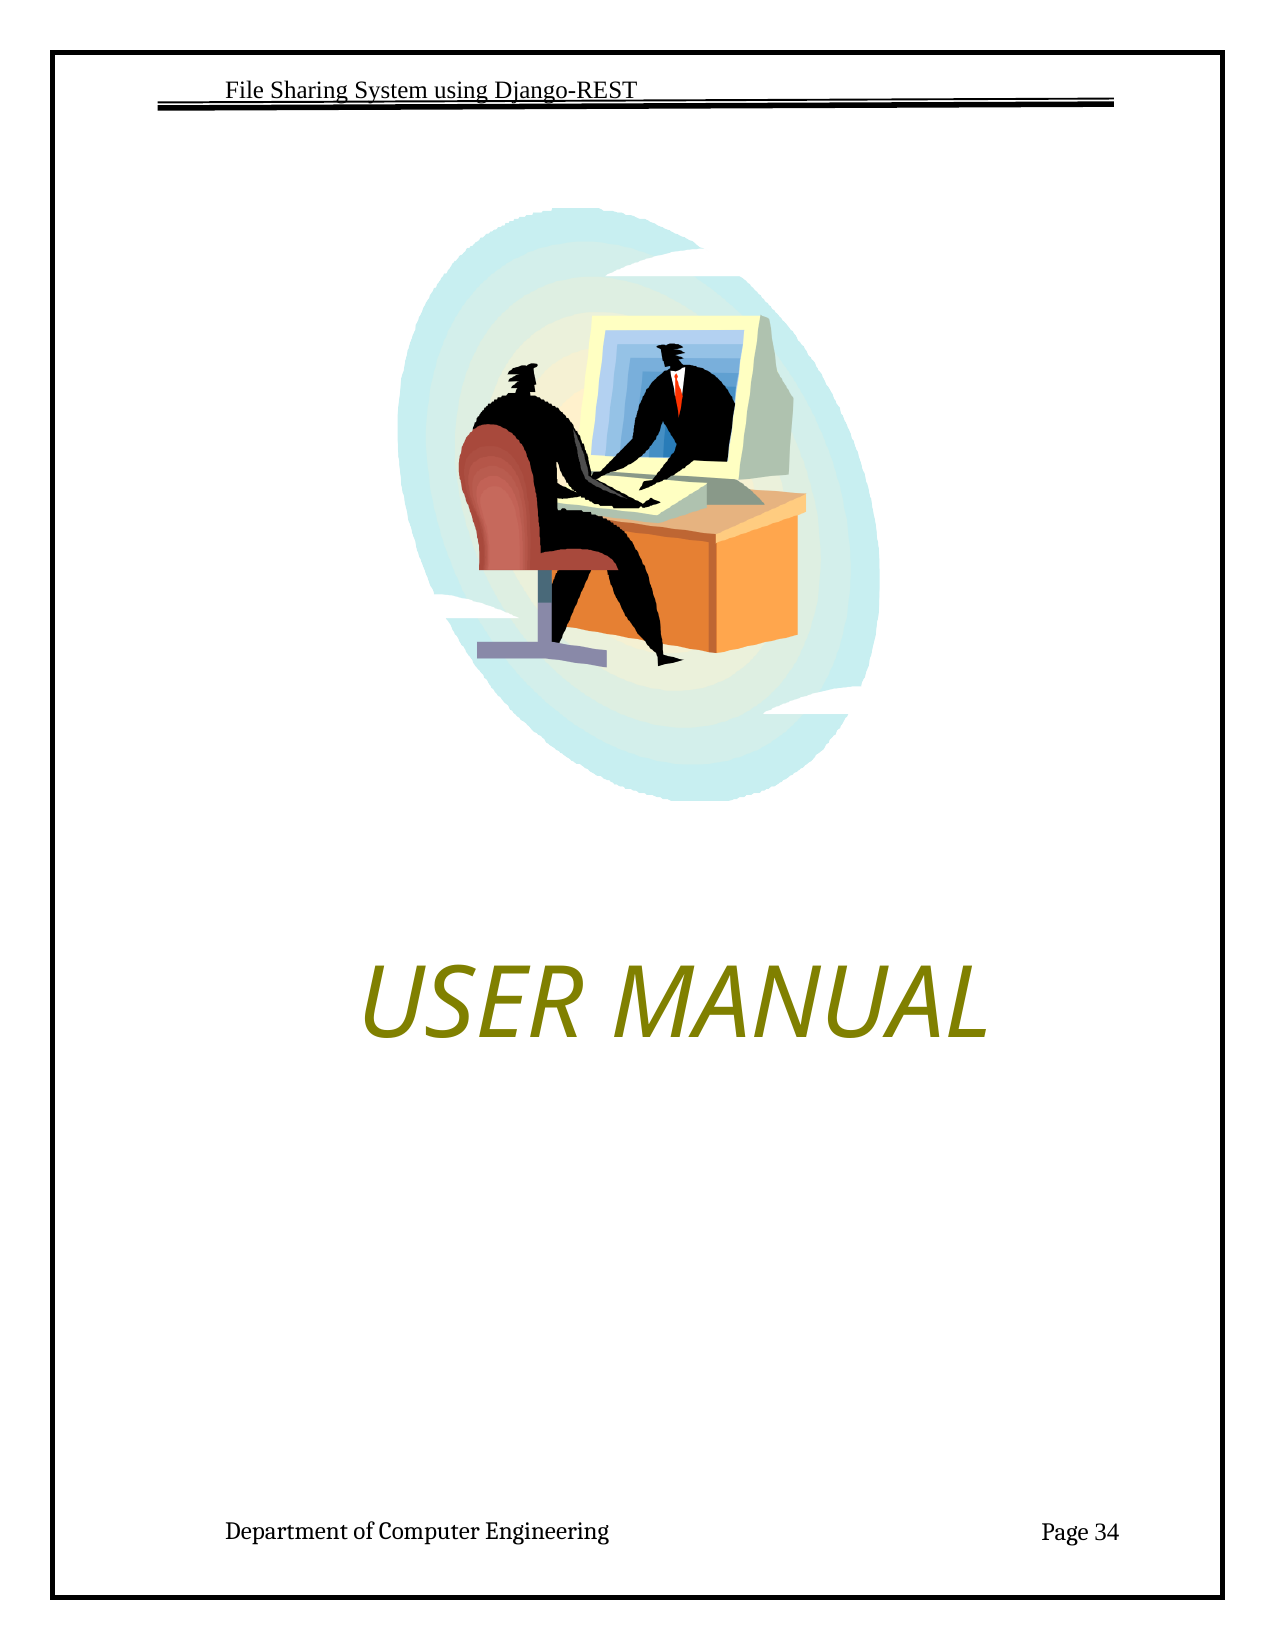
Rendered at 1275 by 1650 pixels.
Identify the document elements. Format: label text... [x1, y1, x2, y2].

picture [397, 208, 880, 801]
text File Sharing System using Django-REST [225, 75, 1148, 104]
subtitle USER MANUAL [282, 931, 1068, 1067]
